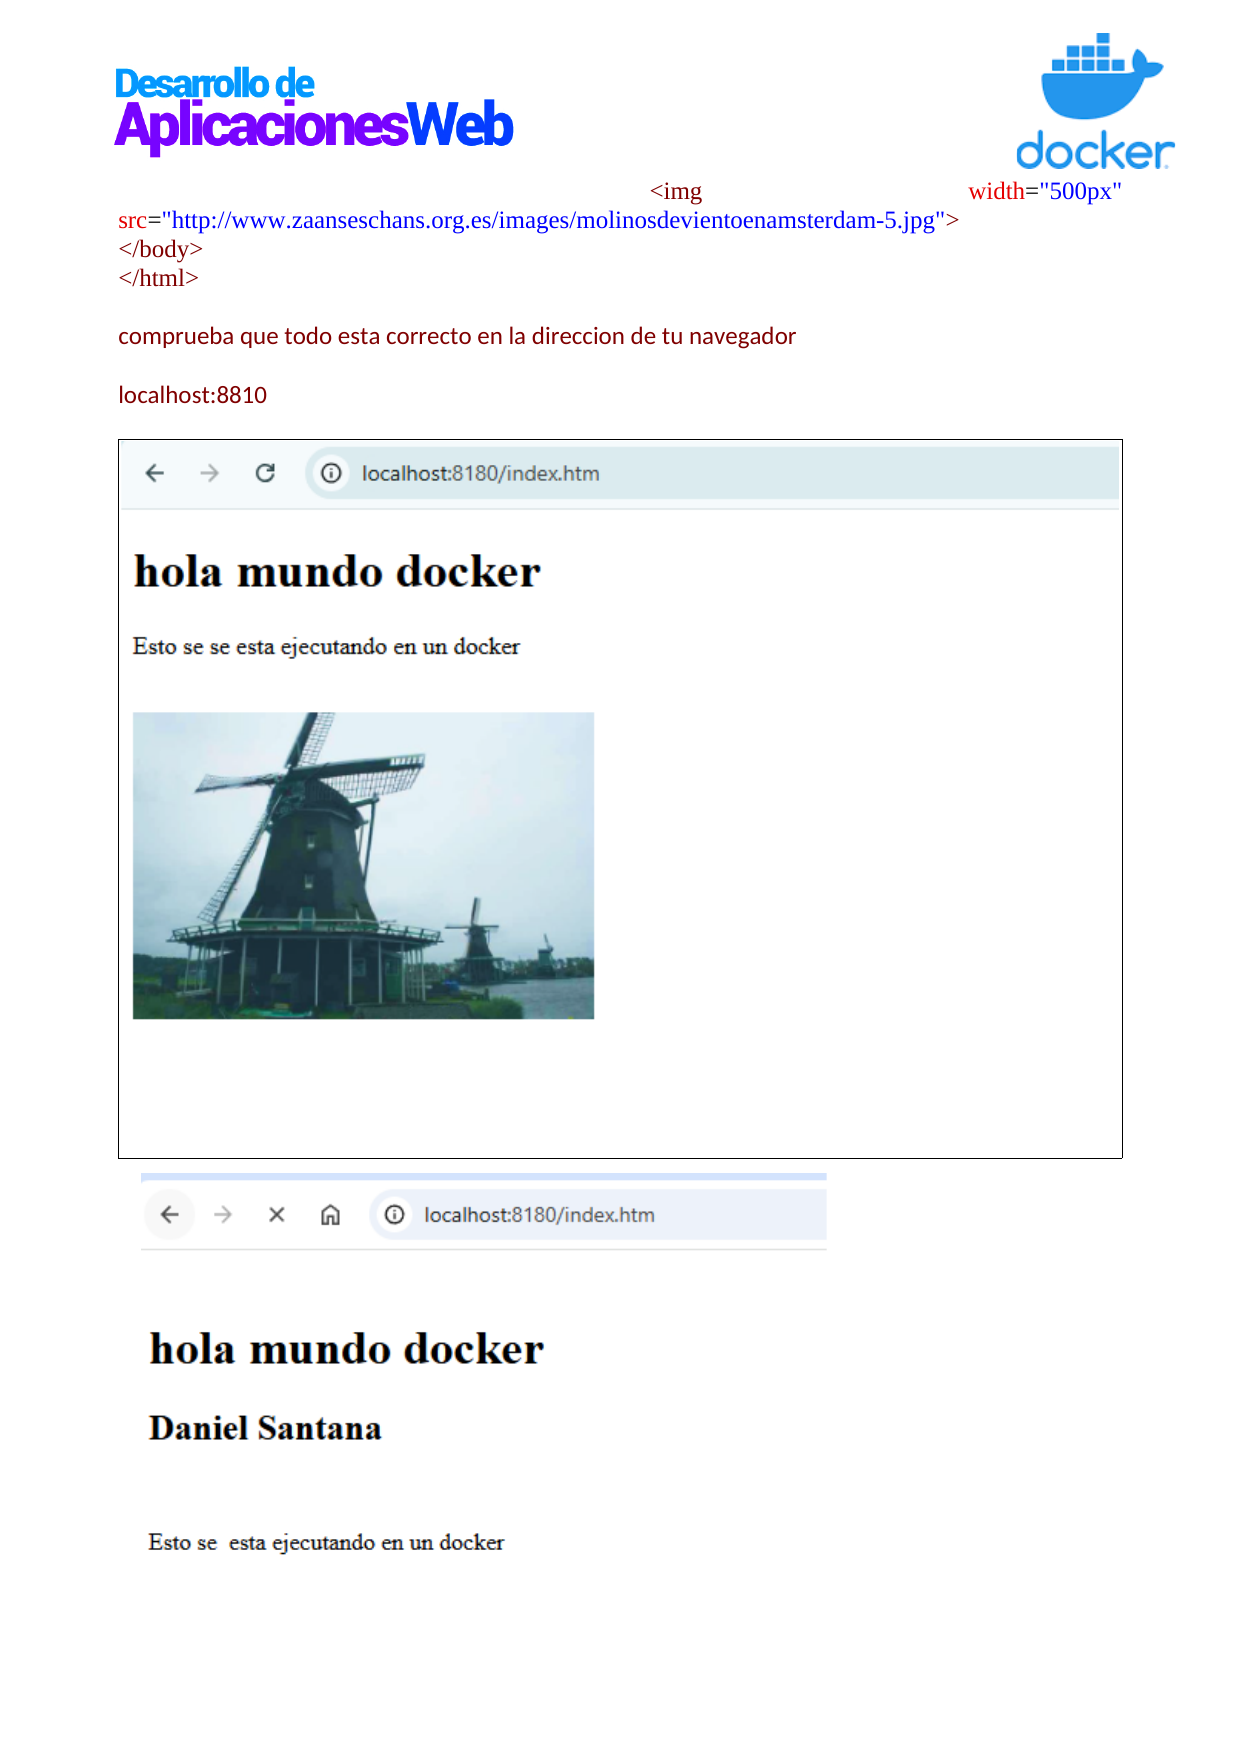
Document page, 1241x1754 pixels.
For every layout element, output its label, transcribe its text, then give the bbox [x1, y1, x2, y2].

text </body> [118, 234, 1122, 263]
picture [1016, 33, 1176, 169]
picture [100, 63, 521, 161]
text <img width="500px" src="http://www.zaanseschans.org.es/images/molinosdevientoenamsterdam-5.jpg"> [118, 176, 1122, 234]
text comprueba que todo esta correcto en la direccion de tu navegador [118, 320, 1122, 351]
text </html> [118, 263, 1122, 291]
picture [141, 1173, 827, 1626]
picture [121, 441, 1119, 1156]
text localhost:8810 [118, 379, 1122, 410]
